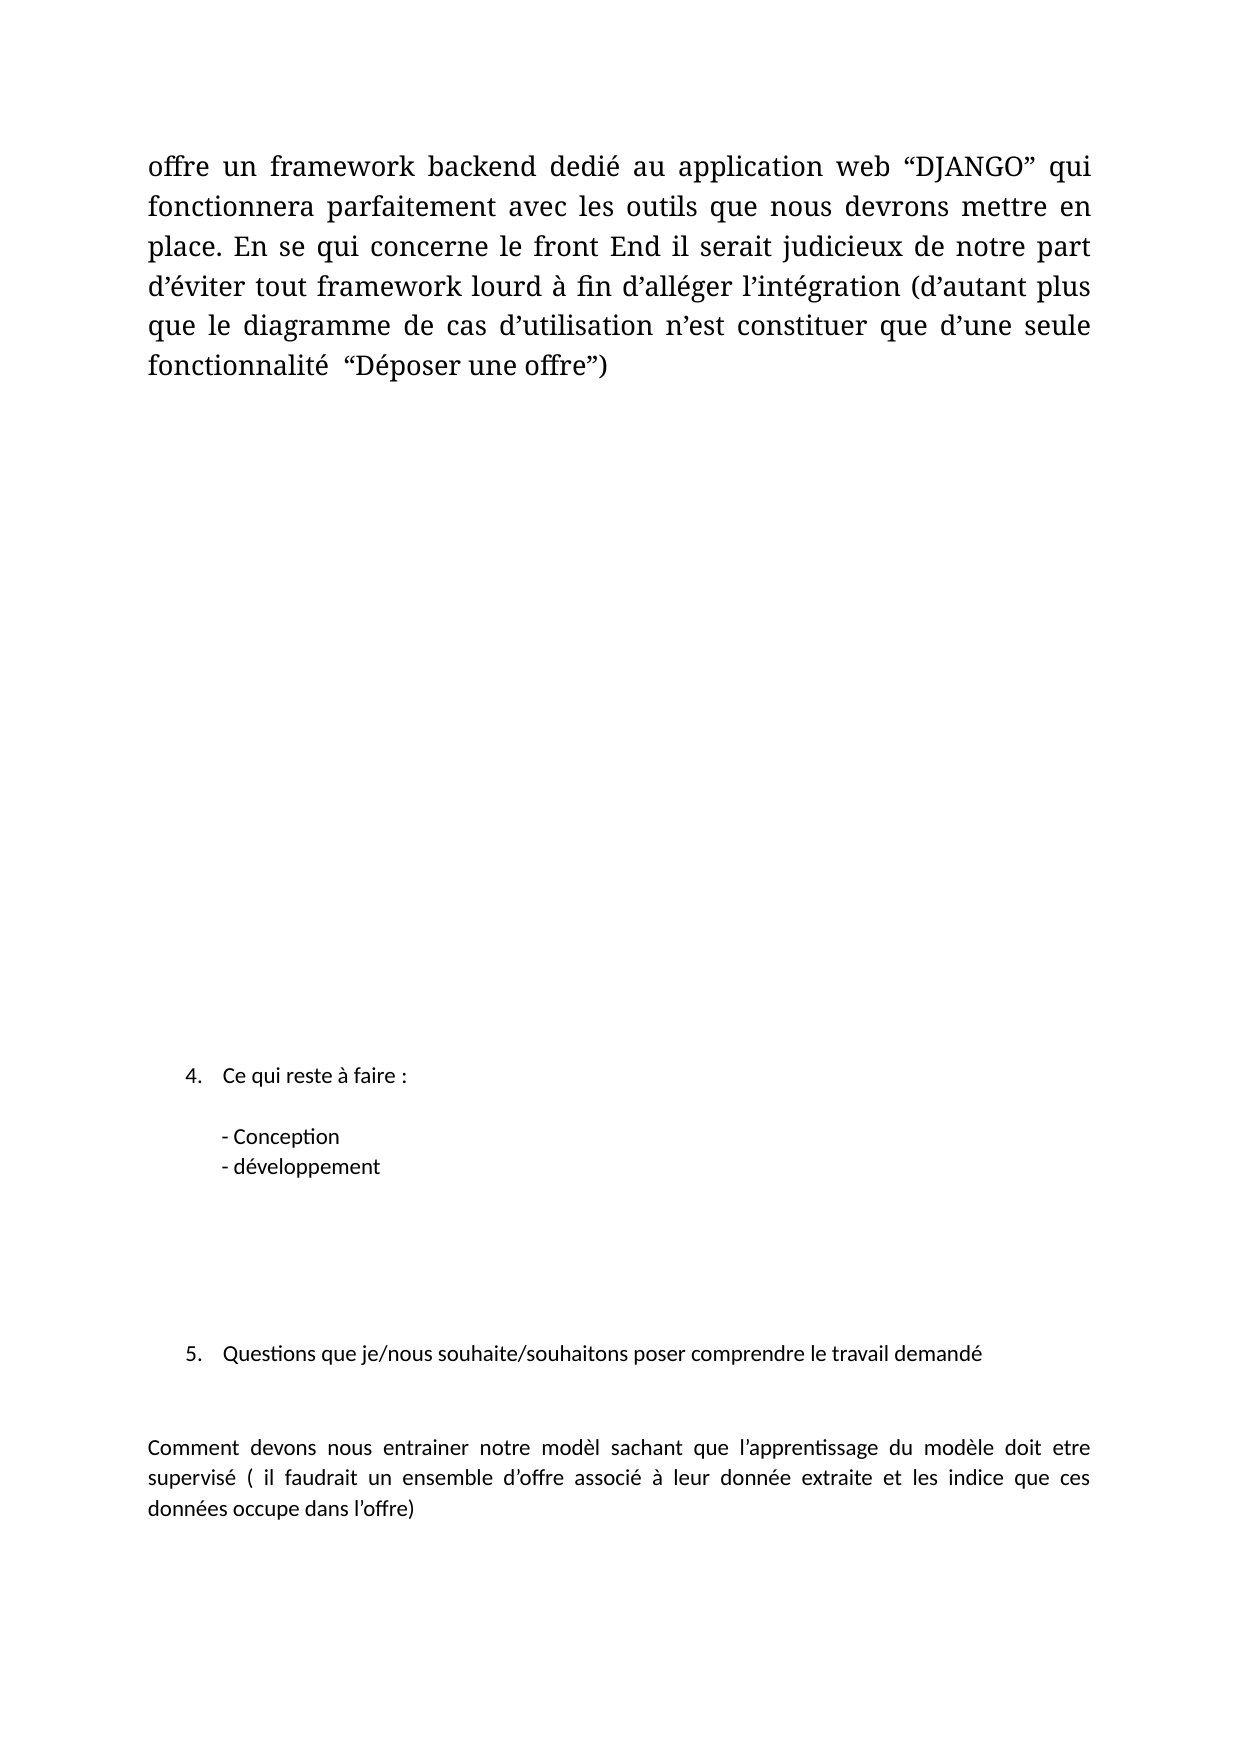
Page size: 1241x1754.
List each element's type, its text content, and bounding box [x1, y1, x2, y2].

list - développement [148, 1152, 1093, 1180]
list - Conception [148, 1122, 1093, 1150]
list Questions que je/nous souhaite/souhaitons poser comprendre le travail demandé [185, 1339, 1093, 1367]
text Comment devons nous entrainer notre modèl sachant que l’apprentissage du modèle doit etre supervisé ( il faudrait un ensemble d’offre associé à leur donnée extraite et les indice que ces données occupe dans l’offre) [148, 1433, 1093, 1522]
text offre un framework backend dedié au application web “DJANGO” qui fonctionnera parfaitement avec les outils que nous devrons mettre en place. En se qui concerne le front End il serait judicieux de notre part d’éviter tout framework lourd à fin d’alléger l’intégration (d’autant plus que le diagramme de cas d’utilisation n’est constituer que d’une seule fonctionnalité “Déposer une offre”) [148, 148, 1093, 383]
list Ce qui reste à faire : [185, 1061, 1093, 1089]
